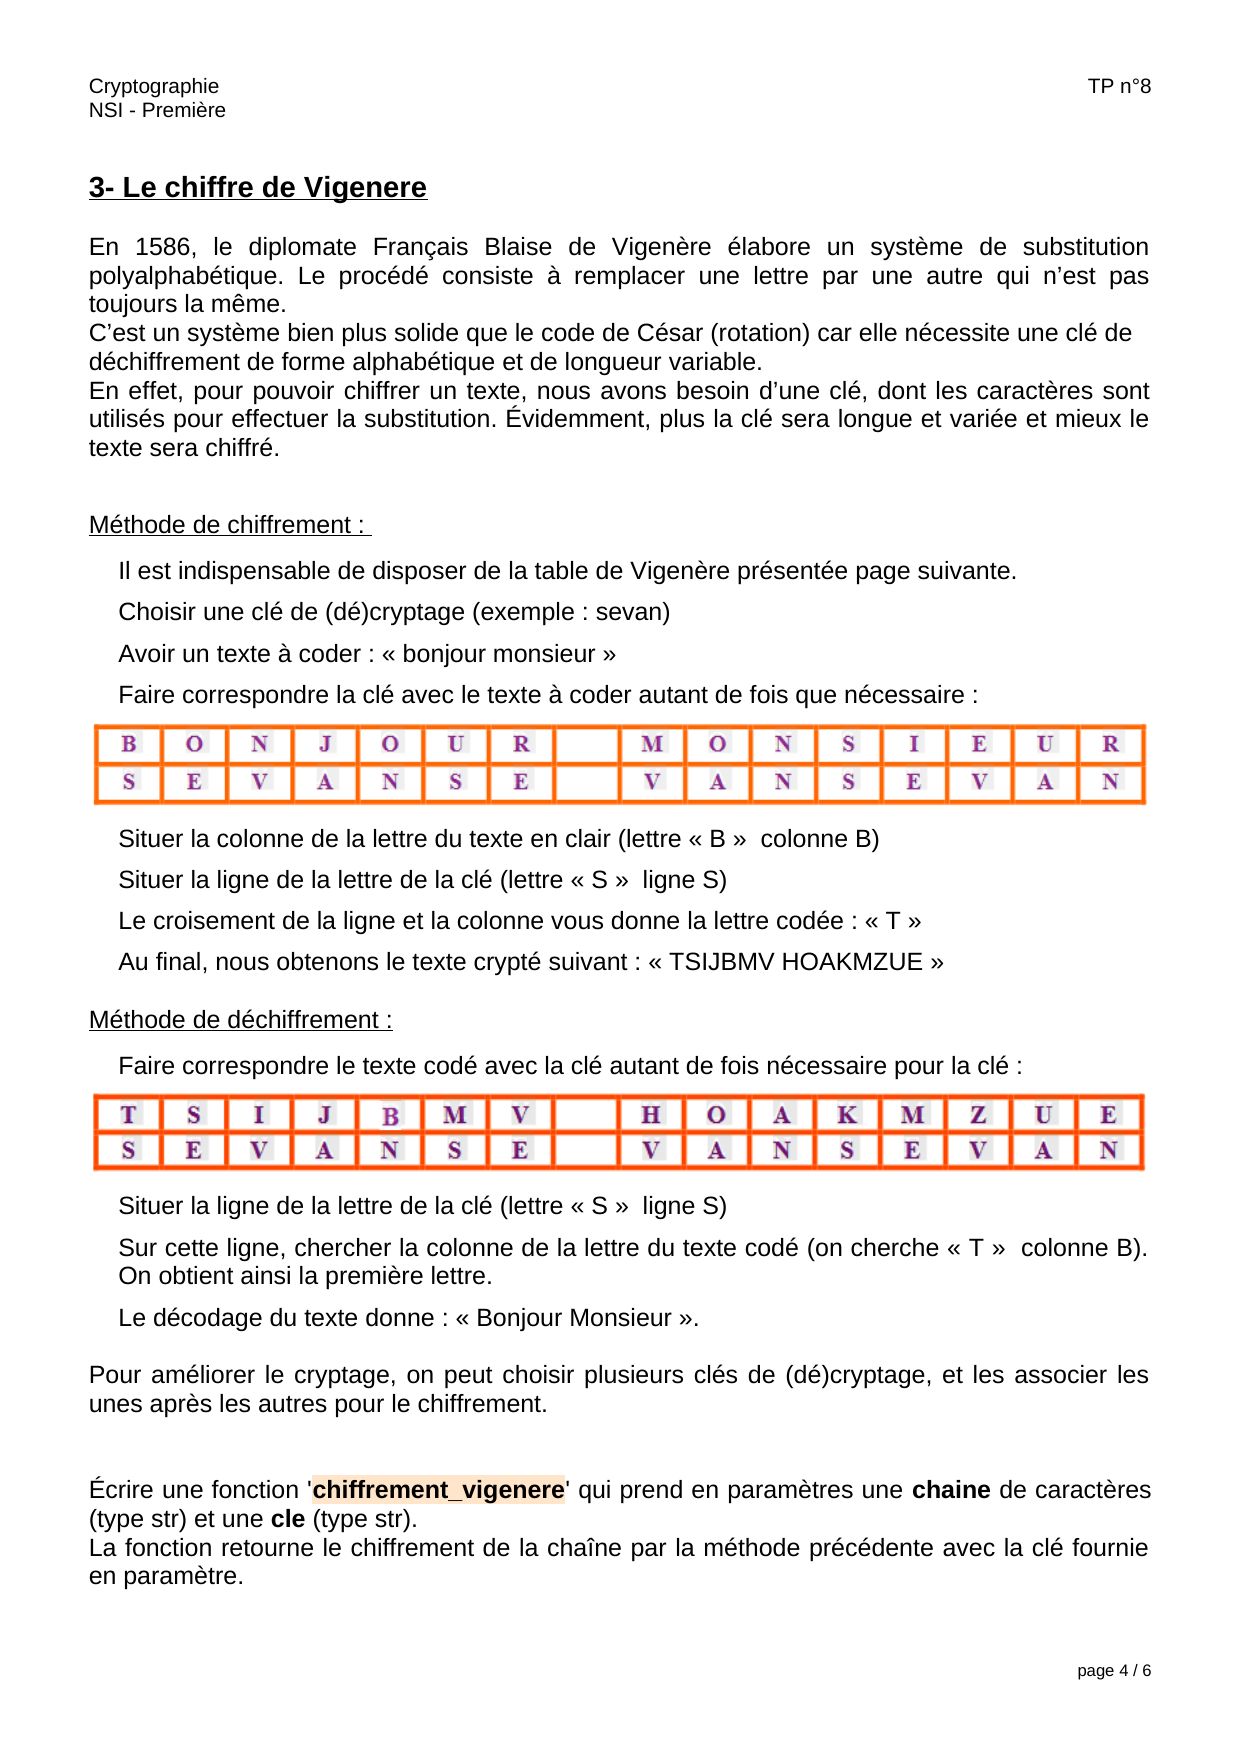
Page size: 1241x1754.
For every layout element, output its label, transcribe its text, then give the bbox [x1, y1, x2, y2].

text Faire correspondre le texte codé avec la clé autant de fois nécessaire pour la clé : [118, 1051, 1152, 1080]
text Situer la ligne de la lettre de la clé (lettre « S » ligne S) [118, 865, 1152, 893]
text C’est un système bien plus solide que le code de César (rotation) car elle nécessite une clé de déchiffrement de forme alphabétique et de longueur variable. [88, 318, 1152, 376]
picture [379, 1100, 402, 1130]
text Situer la ligne de la lettre de la clé (lettre « S » ligne S) [118, 1191, 1152, 1220]
text Le croisement de la ligne et la colonne vous donne la lettre codée : « T » [118, 906, 1152, 935]
text Sur cette ligne, chercher la colonne de la lettre du texte codé (on cherche « T » colonne B). On obtient ainsi la première lettre. [118, 1232, 1152, 1290]
text En effet, pour pouvoir chiffrer un texte, nous avons besoin d’une clé, dont les caractères sont utilisés pour effectuer la substitution. Évidemment, plus la clé sera longue et variée et mieux le texte sera chiffré. [88, 376, 1152, 462]
text Le décodage du texte donne : « Bonjour Monsieur ». [118, 1302, 1152, 1331]
text En 1586, le diplomate Français Blaise de Vigenère élabore un système de substitution polyalphabétique. Le procédé consiste à remplacer une lettre par une autre qui n’est pas toujours la même. [88, 232, 1152, 318]
text Méthode de chiffrement : [88, 509, 1152, 538]
picture [89, 720, 1153, 813]
text Au final, nous obtenons le texte crypté suivant : « TSIJBMV HOAKMZUE » [118, 947, 1152, 976]
text La fonction retourne le chiffrement de la chaîne par la méthode précédente avec la clé fournie en paramètre. [88, 1532, 1152, 1590]
text Avoir un texte à coder : « bonjour monsieur » [118, 638, 1152, 667]
text 3- Le chiffre de Vigenere [88, 169, 1152, 203]
text Il est indispensable de disposer de la table de Vigenère présentée page suivante. [118, 556, 1152, 585]
text Situer la colonne de la lettre du texte en clair (lettre « B » colonne B) [118, 823, 1152, 852]
text Choisir une clé de (dé)cryptage (exemple : sevan) [118, 597, 1152, 626]
text Méthode de déchiffrement : [88, 1005, 1152, 1033]
text Pour améliorer le cryptage, on peut choisir plusieurs clés de (dé)cryptage, et les associer les unes après les autres pour le chiffrement. [88, 1360, 1152, 1417]
text Faire correspondre la clé avec le texte à coder autant de fois que nécessaire : [118, 680, 1152, 708]
text Écrire une fonction 'chiffrement_vigenere' qui prend en paramètres une chaine de caractères (type str) et une cle (type str). [88, 1475, 1152, 1532]
